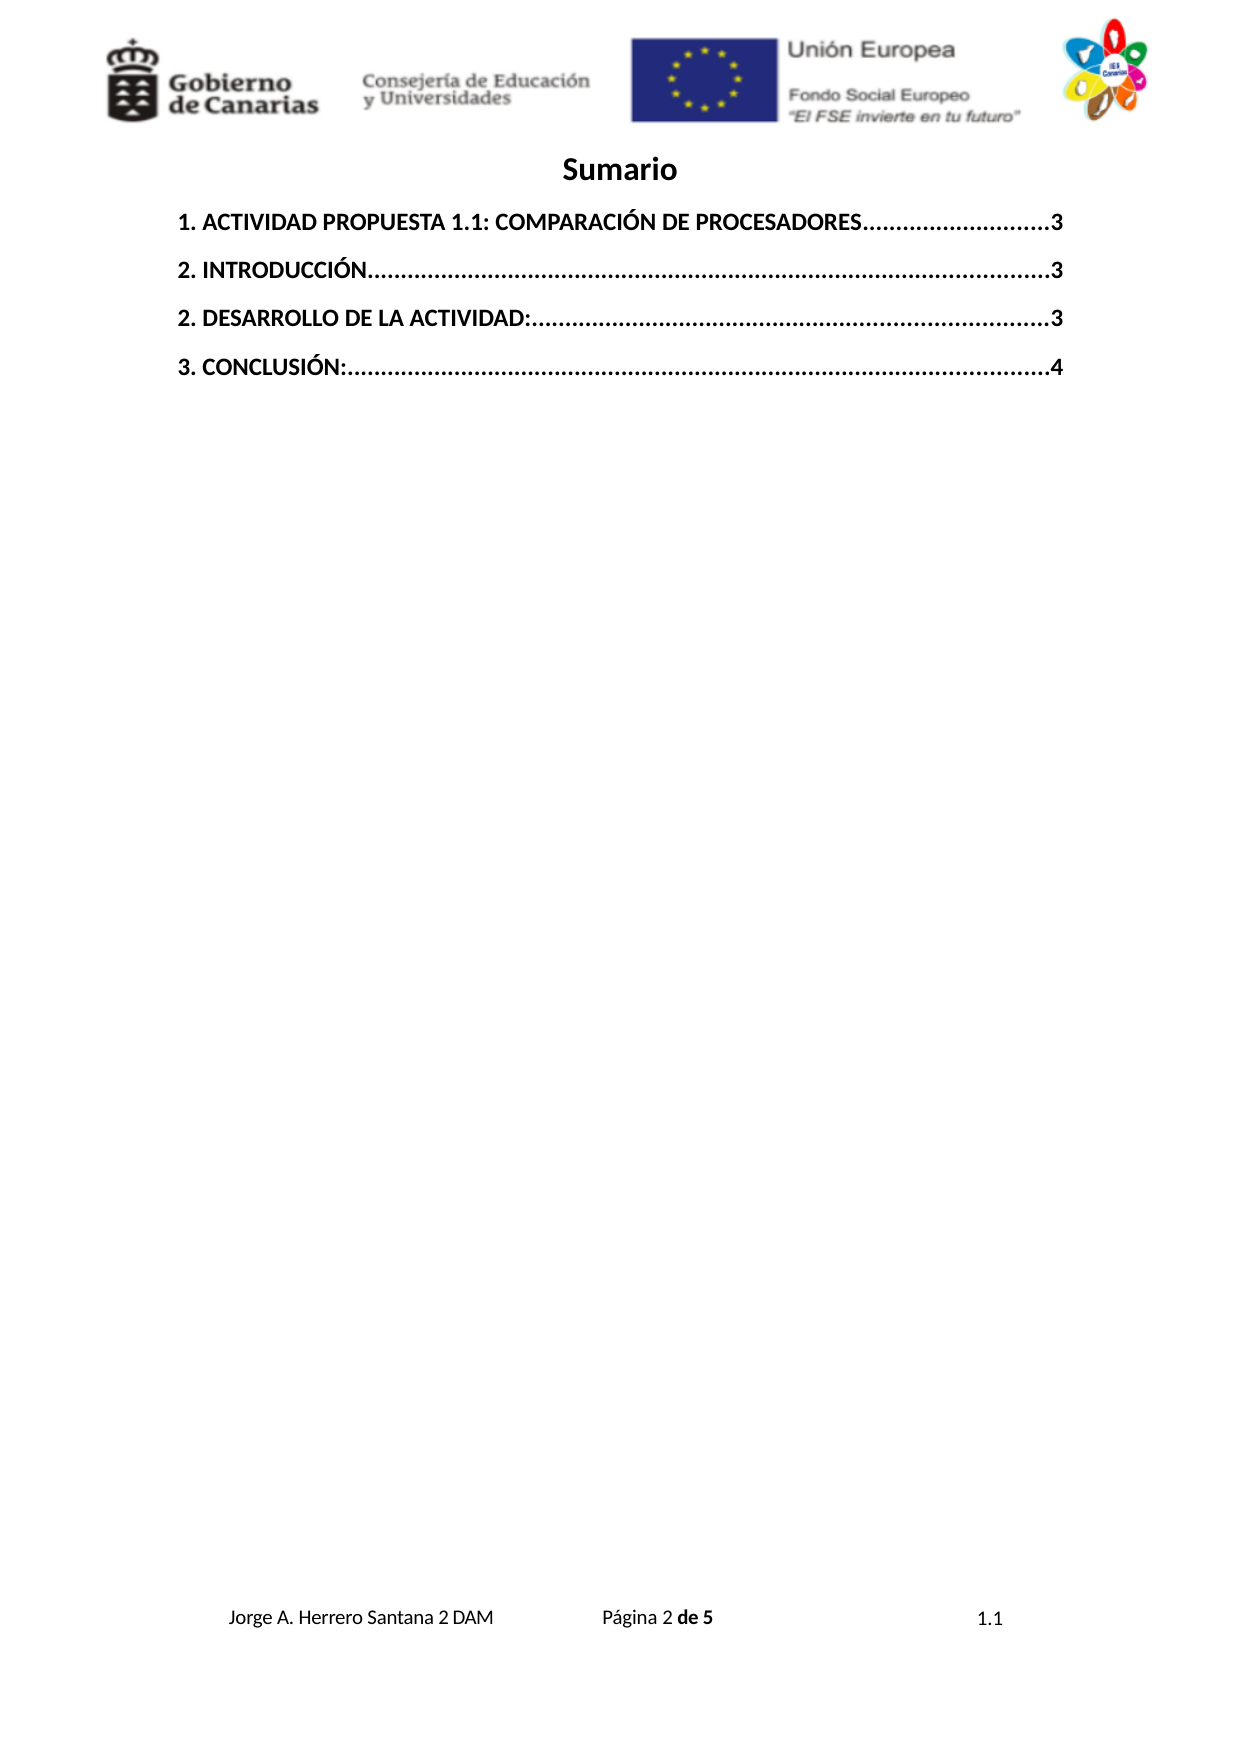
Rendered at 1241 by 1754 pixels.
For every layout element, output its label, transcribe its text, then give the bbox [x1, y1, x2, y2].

picture [70, 3, 1170, 134]
text 2. Introducción 3 [177, 254, 1063, 285]
text 2. Desarrollo de la actividad: 3 [177, 302, 1063, 333]
subtitle Sumario [177, 148, 1063, 188]
text 3. Conclusión: 4 [177, 351, 1063, 381]
text 1. Actividad propuesta 1.1: Comparación de procesadores 3 [177, 206, 1063, 237]
